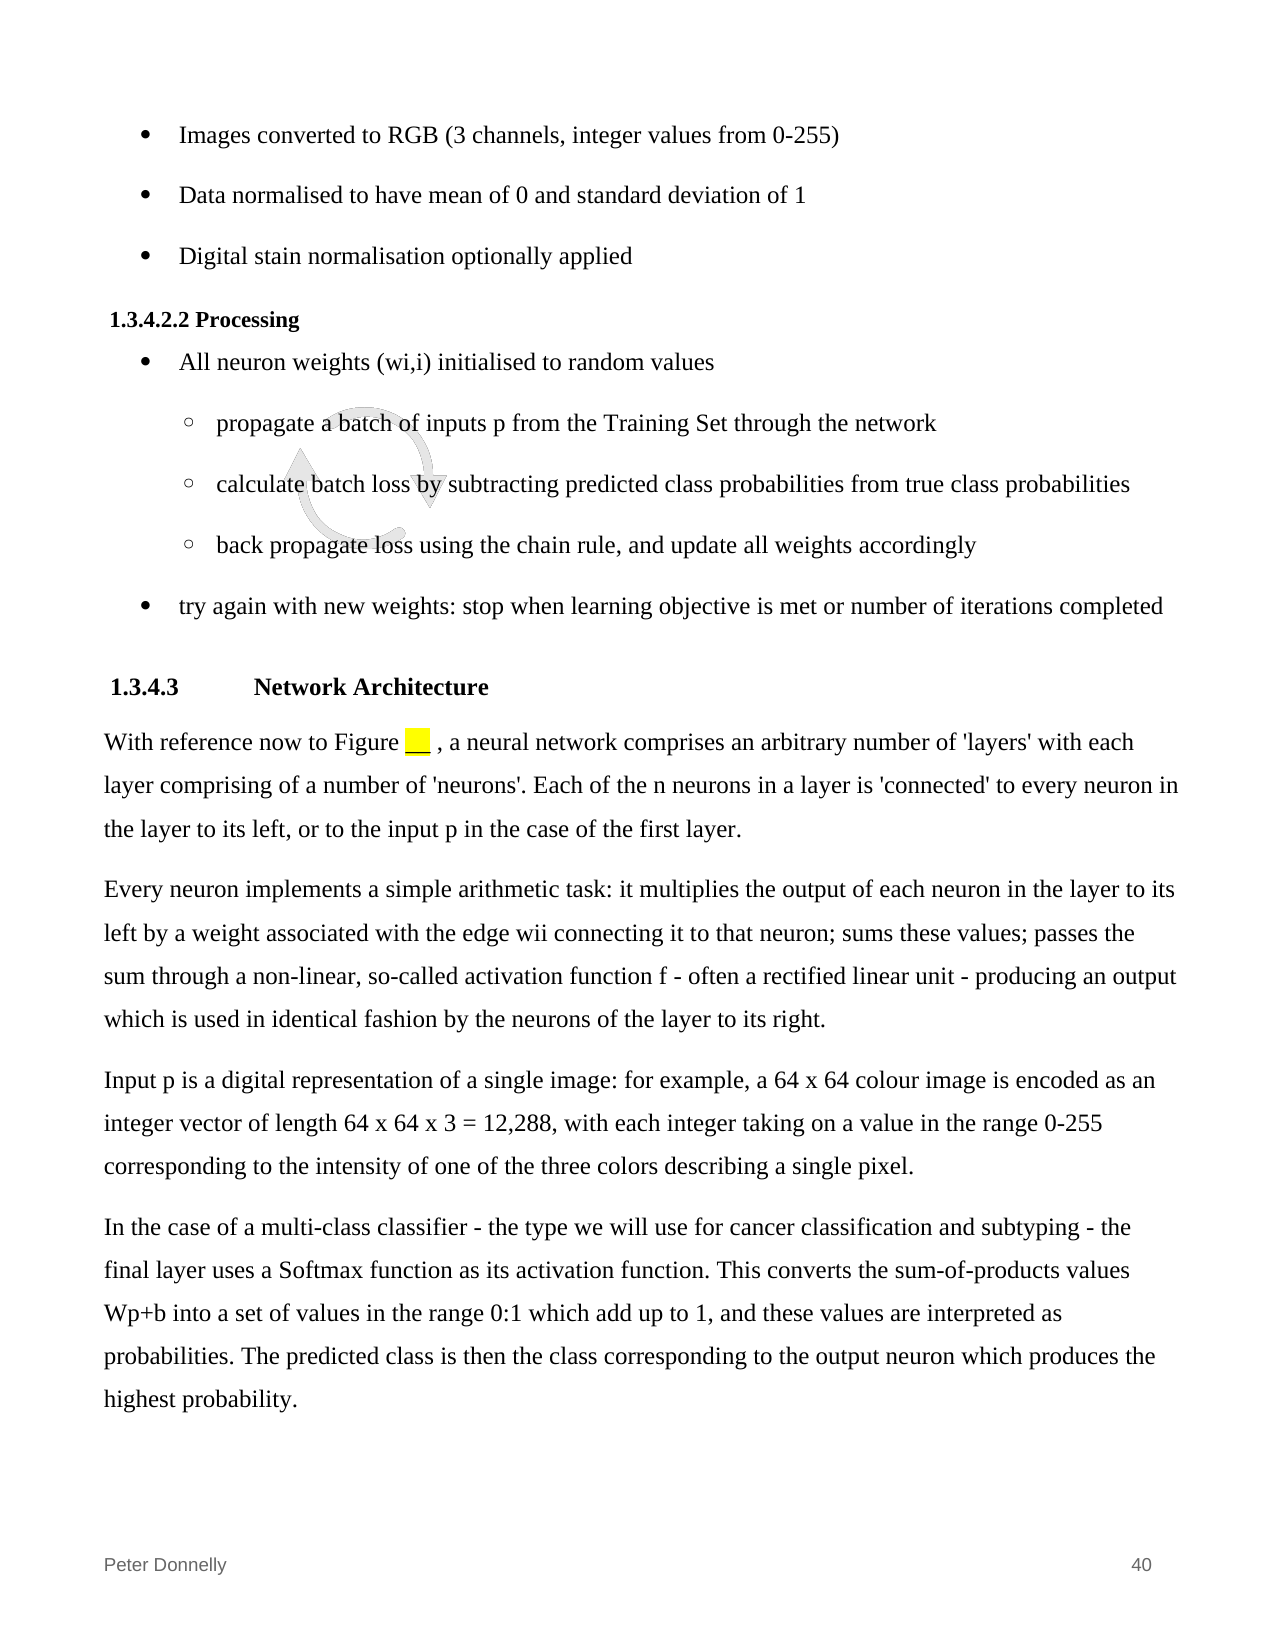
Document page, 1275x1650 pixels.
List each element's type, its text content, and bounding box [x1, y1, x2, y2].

list back propagate loss using the chain rule, and update all weights accordingly [178, 530, 282, 559]
text With reference now to Figure __ , a neural network comprises an arbitrary number of 'layers' with each layer comprising of a number of 'neurons'. Each of the n neurons in a layer is 'connected' to every neuron in the layer to its left, or to the input p in the case of the first layer. [103, 727, 1181, 842]
list calculate batch loss by subtracting predicted class probabilities from true class probabilities [448, 469, 1181, 498]
list Images converted to RGB (3 channels, integer values from 0-255) [141, 120, 1181, 148]
subtitle Processing [103, 306, 1181, 332]
list propagate a batch of inputs p from the Training Set through the network [448, 408, 1181, 437]
list propagate a batch of inputs p from the Training Set through the network [178, 408, 282, 437]
list back propagate loss using the chain rule, and update all weights accordingly [448, 530, 1181, 559]
list All neuron weights (wi,i) initialised to random values [141, 347, 1181, 376]
text Input p is a digital representation of a single image: for example, a 64 x 64 colour image is encoded as an integer vector of length 64 x 64 x 3 = 12,288, with each integer taking on a value in the range 0-255 corresponding to the intensity of one of the three colors describing a single pixel. [103, 1065, 1181, 1180]
text Every neuron implements a simple arithmetic task: it multiplies the output of each neuron in the layer to its left by a weight associated with the edge wii connecting it to that neuron; sums these values; passes the sum through a non-linear, so-called activation function f - often a rectified linear unit - producing an output which is used in identical fashion by the neurons of the layer to its right. [103, 874, 1181, 1033]
picture [282, 395, 448, 561]
list try again with new weights: stop when learning objective is met or number of iterations completed [141, 591, 1181, 619]
list Data normalised to have mean of 0 and standard deviation of 1 [141, 181, 1181, 209]
list Digital stain normalisation optionally applied [141, 241, 1181, 270]
list calculate batch loss by subtracting predicted class probabilities from true class probabilities [178, 469, 282, 498]
text In the case of a multi-class classifier - the type we will use for cancer classification and subtyping - the final layer uses a Softmax function as its activation function. This converts the sum-of-products values Wp+b into a set of values in the range 0:1 which add up to 1, and these values are interpreted as probabilities. The predicted class is then the class corresponding to the output neuron which produces the highest probability. [103, 1212, 1181, 1413]
subtitle Network Architecture [103, 672, 1181, 701]
